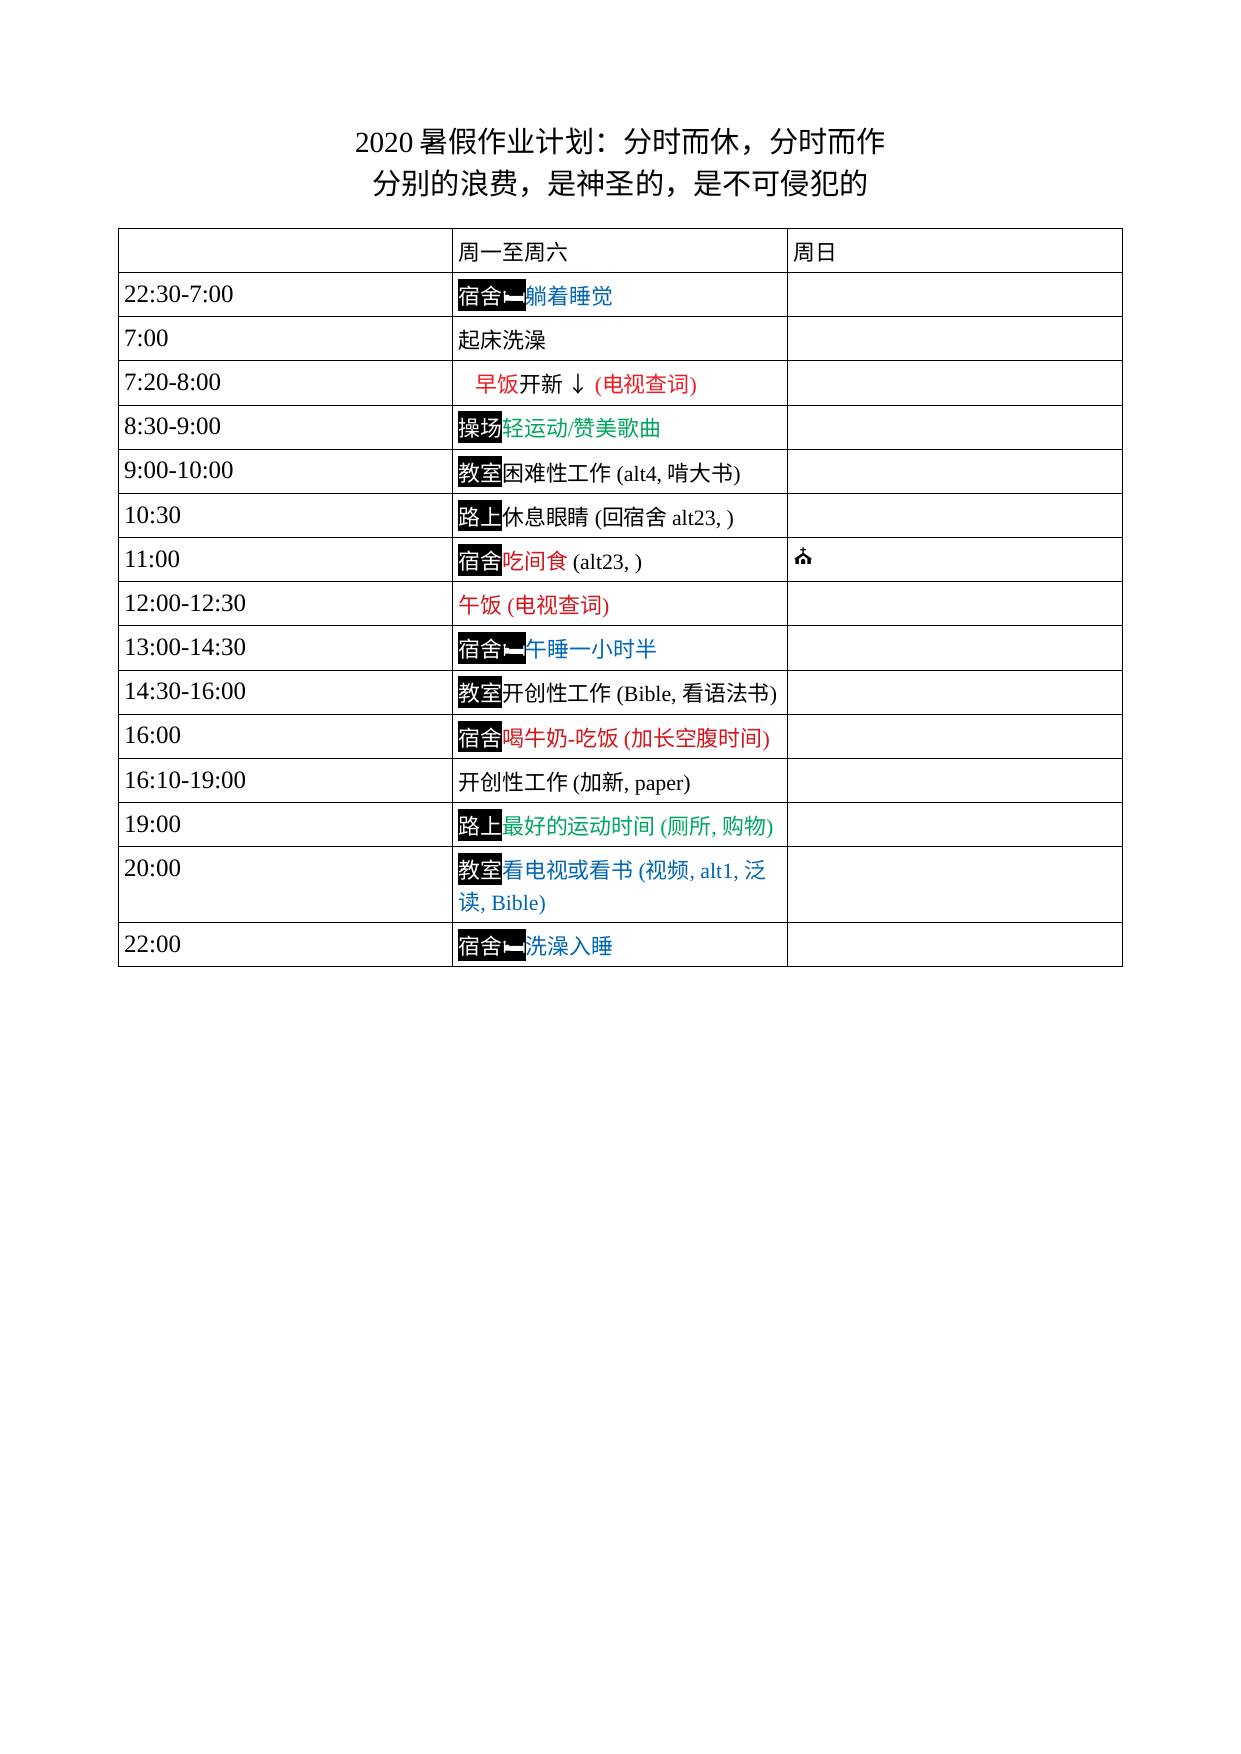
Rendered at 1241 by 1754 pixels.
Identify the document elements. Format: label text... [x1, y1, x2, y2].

table_cell [788, 582, 1122, 625]
table_header 周一至周六 [453, 229, 787, 272]
table_cell 教室看电视或看书 (视频, alt1, 泛读, Bible) [453, 847, 787, 922]
table_cell 20:00 [119, 847, 452, 922]
table_cell [788, 803, 1122, 846]
table_cell 11:00 [119, 538, 452, 581]
table_cell 22:30-7:00 [119, 273, 452, 316]
table_cell 16:00 [119, 715, 452, 758]
table_cell [788, 317, 1122, 360]
table_cell 7:20-8:00 [119, 361, 452, 404]
table_cell 8:30-9:00 [119, 406, 452, 449]
table_cell ⛪ [788, 538, 1122, 581]
table_cell 宿舍🛏️洗澡入睡 [453, 923, 787, 966]
table_cell 操场轻运动/赞美歌曲 [453, 406, 787, 449]
table_cell [788, 406, 1122, 449]
table_cell [788, 626, 1122, 669]
table_cell 午饭 (电视查词) [453, 582, 787, 625]
table_cell 14:30-16:00 [119, 671, 452, 714]
table_cell [788, 923, 1122, 966]
table_cell [788, 847, 1122, 922]
table_cell 9:00-10:00 [119, 450, 452, 493]
table_cell [788, 273, 1122, 316]
table_cell [788, 715, 1122, 758]
table_cell 教室开创性工作 (Bible, 看语法书) [453, 671, 787, 714]
table_cell 起床洗澡 [453, 317, 787, 360]
table_cell 路上休息眼睛 (回宿舍alt23, ) [453, 494, 787, 537]
text 分别的浪费，是神圣的，是不可侵犯的 [118, 160, 1122, 203]
table_cell 宿舍🛏️午睡一小时半 [453, 626, 787, 669]
table_cell 开创性工作 (加新, paper) [453, 759, 787, 802]
table_cell [788, 450, 1122, 493]
table_cell 16:10-19:00 [119, 759, 452, 802]
table_cell 7:00 [119, 317, 452, 360]
table_cell 🍚早饭开新 ↓ (电视查词) [453, 361, 787, 404]
table_cell 教室困难性工作 (alt4, 啃大书) [453, 450, 787, 493]
table_cell 22:00 [119, 923, 452, 966]
table_cell 宿舍🛏️躺着睡觉 [453, 273, 787, 316]
table_header 周日 [788, 229, 1122, 272]
table_cell 12:00-12:30 [119, 582, 452, 625]
table_cell 10:30 [119, 494, 452, 537]
text 2020暑假作业计划：分时而休，分时而作 [118, 118, 1122, 160]
table_cell 13:00-14:30 [119, 626, 452, 669]
table_header [119, 229, 452, 272]
table_cell 路上最好的运动时间 (厕所, 购物) [453, 803, 787, 846]
table_cell [788, 671, 1122, 714]
table_cell [788, 361, 1122, 404]
table_cell [788, 494, 1122, 537]
table_cell 19:00 [119, 803, 452, 846]
table_cell 宿舍喝牛奶-吃饭 (加长空腹时间) [453, 715, 787, 758]
table_cell 宿舍吃间食 (alt23, ) [453, 538, 787, 581]
table_cell [788, 759, 1122, 802]
